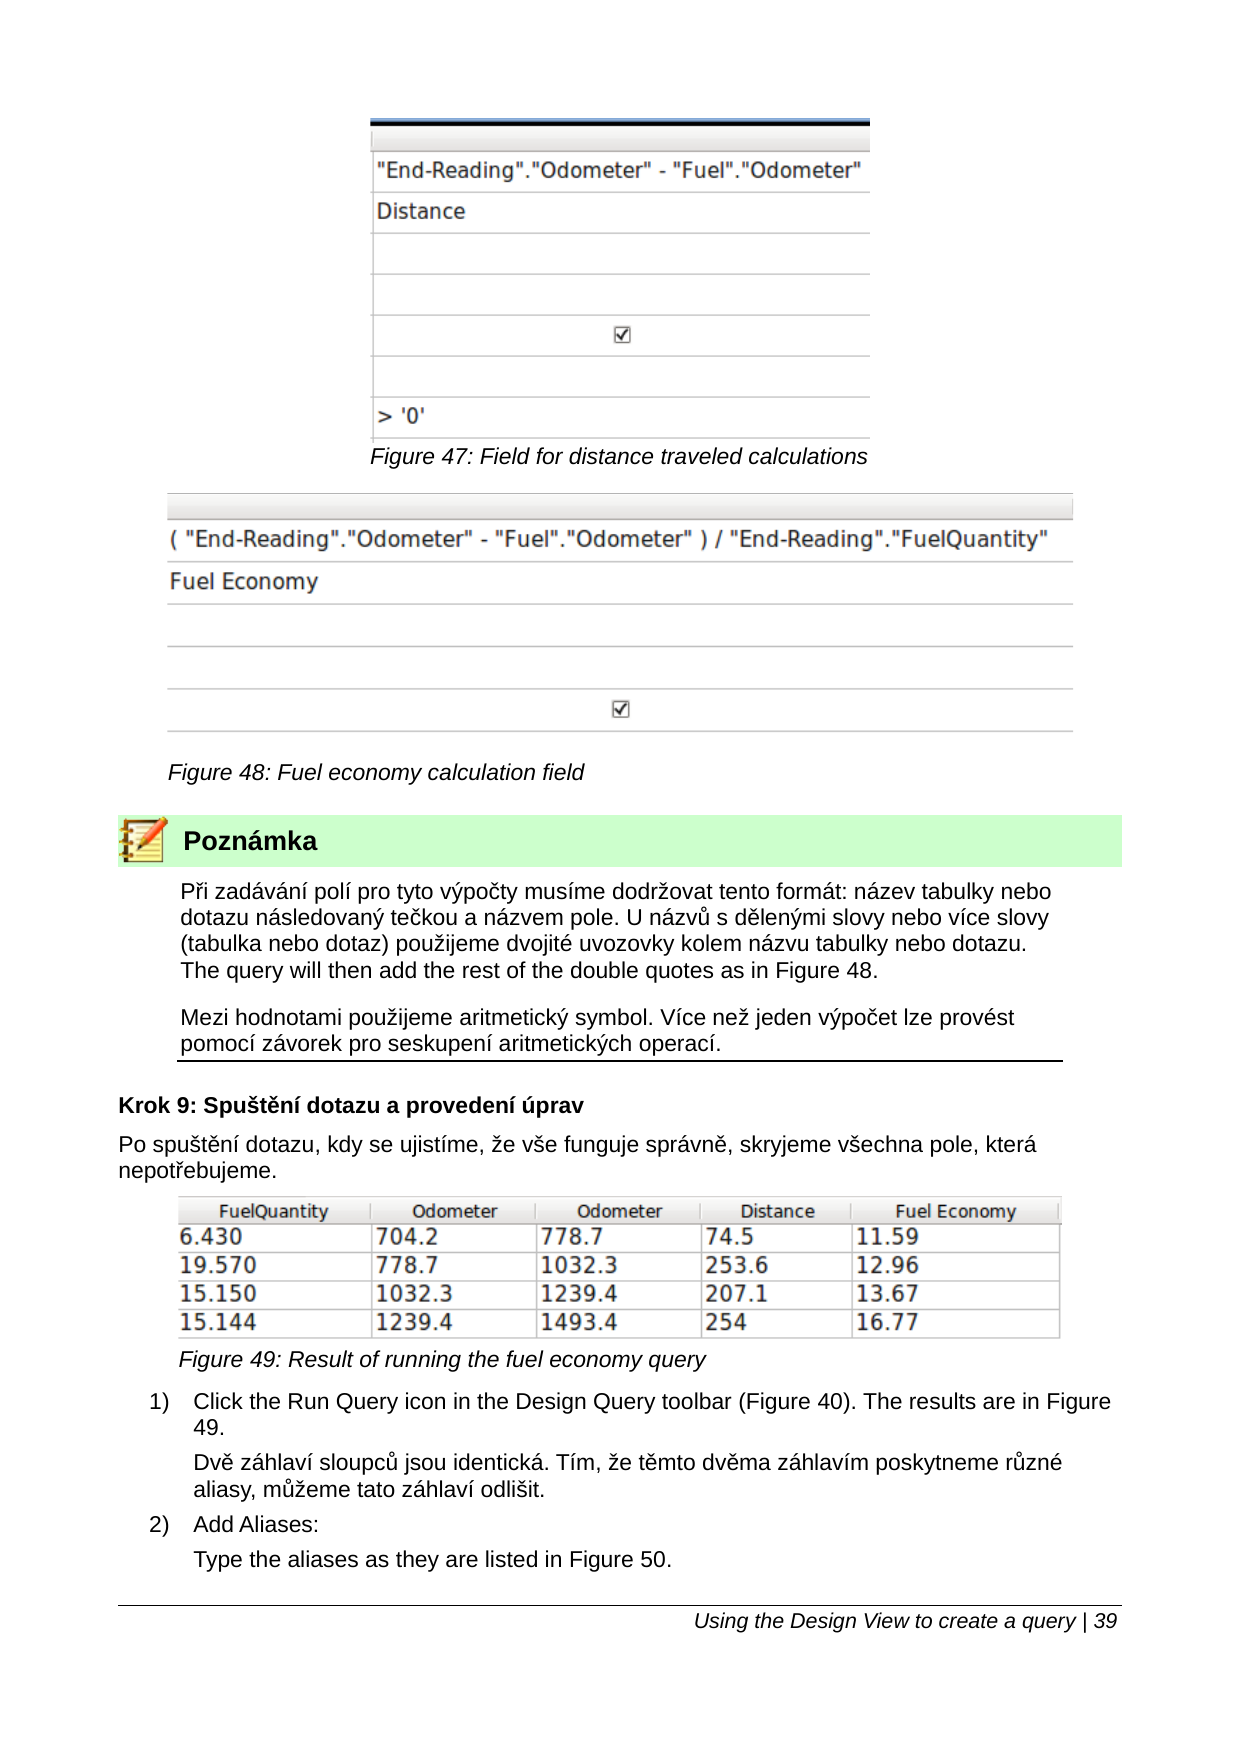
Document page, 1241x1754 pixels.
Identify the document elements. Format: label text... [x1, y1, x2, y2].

list Dvě záhlaví sloupců jsou identická. Tím, že těmto dvěma záhlavím poskytneme různé aliasy, můžeme tato záhlaví odlišit. [193, 1449, 1122, 1502]
list Click the Run Query icon in the Design Query toolbar (Figure 40). The results are in Figure 49. [169, 1388, 1122, 1441]
picture [119, 815, 170, 866]
text Mezi hodnotami použijeme aritmetický symbol. Více než jeden výpočet lze provést pomocí závorek pro seskupení aritmetických operací. [177, 1001, 1063, 1060]
text Krok 9: Spuštění dotazu a provedení úprav [118, 1092, 1122, 1118]
picture [370, 118, 870, 443]
text Po spuštění dotazu, kdy se ujistíme, že vše funguje správně, skryjeme všechna pole, která nepotřebujeme. [118, 1131, 1122, 1183]
text Figure 47: Field for distance traveled calculations [355, 118, 885, 469]
subtitle Poznámka [118, 815, 1122, 867]
text Při zadávání polí pro tyto výpočty musíme dodržovat tento formát: název tabulky nebo dotazu následovaný tečkou a názvem pole. U názvů s dělenými slovy nebo více slovy (tabulka nebo dotaz) použijeme dvojité uvozovky kolem názvu tabulky nebo dotazu. The query will then add the rest of the double quotes as in Figure 48. [177, 874, 1063, 983]
picture [167, 493, 1074, 759]
text Figure 48: Fuel economy calculation field [168, 759, 1073, 785]
list Type the aliases as they are listed in Figure 50. [193, 1546, 1122, 1572]
picture [178, 1196, 1062, 1346]
text Figure 49: Result of running the fuel economy query [178, 1346, 1062, 1372]
list Add Aliases: [169, 1511, 1122, 1537]
